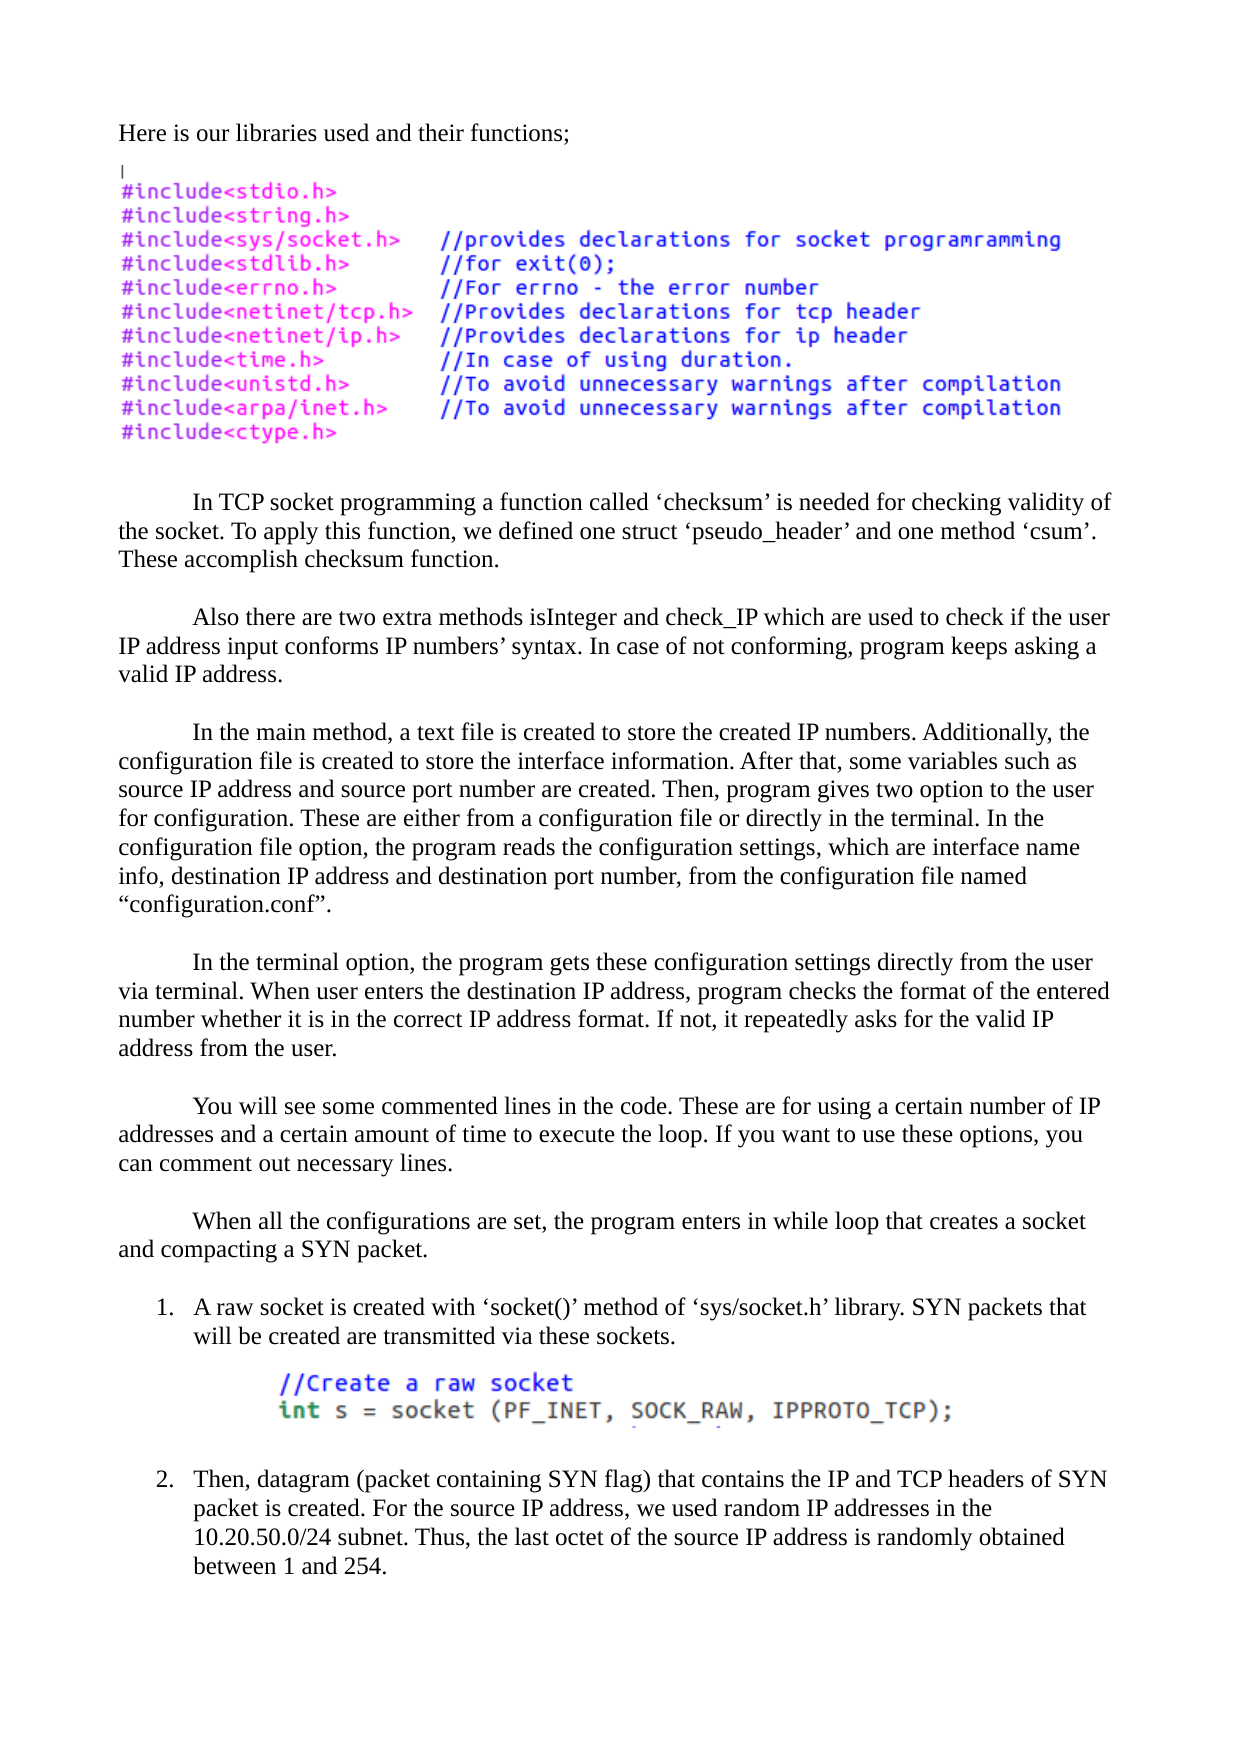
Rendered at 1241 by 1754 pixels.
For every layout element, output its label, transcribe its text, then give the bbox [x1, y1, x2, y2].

text Here is our libraries used and their functions; [118, 118, 1122, 147]
text When all the configurations are set, the program enters in while loop that creates a socket and compacting a SYN packet. [118, 1206, 1122, 1263]
text You will see some commented lines in the code. These are for using a certain number of IP addresses and a certain amount of time to execute the loop. If you want to use these options, you can comment out necessary lines. [118, 1091, 1122, 1177]
text In TCP socket programming a function called ‘checksum’ is needed for checking validity of the socket. To apply this function, we defined one struct ‘pseudo_header’ and one method ‘csum’. These accomplish checksum function. [118, 487, 1122, 573]
text Also there are two extra methods isInteger and check_IP which are used to check if the user IP address input conforms IP numbers’ syntax. In case of not conforming, program keeps asking a valid IP address. [118, 602, 1122, 688]
text In the terminal option, the program gets these configuration settings directly from the user via terminal. When user enters the destination IP address, program checks the format of the entered number whether it is in the correct IP address format. If not, it repeatedly asks for the valid IP address from the user. [118, 947, 1122, 1062]
list Then, datagram (packet containing SYN flag) that contains the IP and TCP headers of SYN packet is created. For the source IP address, we used random IP addresses in the 10.20.50.0/24 subnet. Thus, the last octet of the source IP address is randomly obtained between 1 and 254. [156, 1464, 1122, 1579]
list A raw socket is created with ‘socket()’ method of ‘sys/socket.h’ library. SYN packets that will be created are transmitted via these sockets. [156, 1292, 1122, 1349]
picture [120, 165, 1096, 459]
picture [267, 1369, 974, 1428]
text In the main method, a text file is created to store the created IP numbers. Additionally, the configuration file is created to store the interface information. After that, some variables such as source IP address and source port number are created. Then, program gives two option to the user for configuration. These are either from a configuration file or directly in the terminal. In the configuration file option, the program reads the configuration settings, which are interface name info, destination IP address and destination port number, from the configuration file named “configuration.conf”. [118, 717, 1122, 918]
